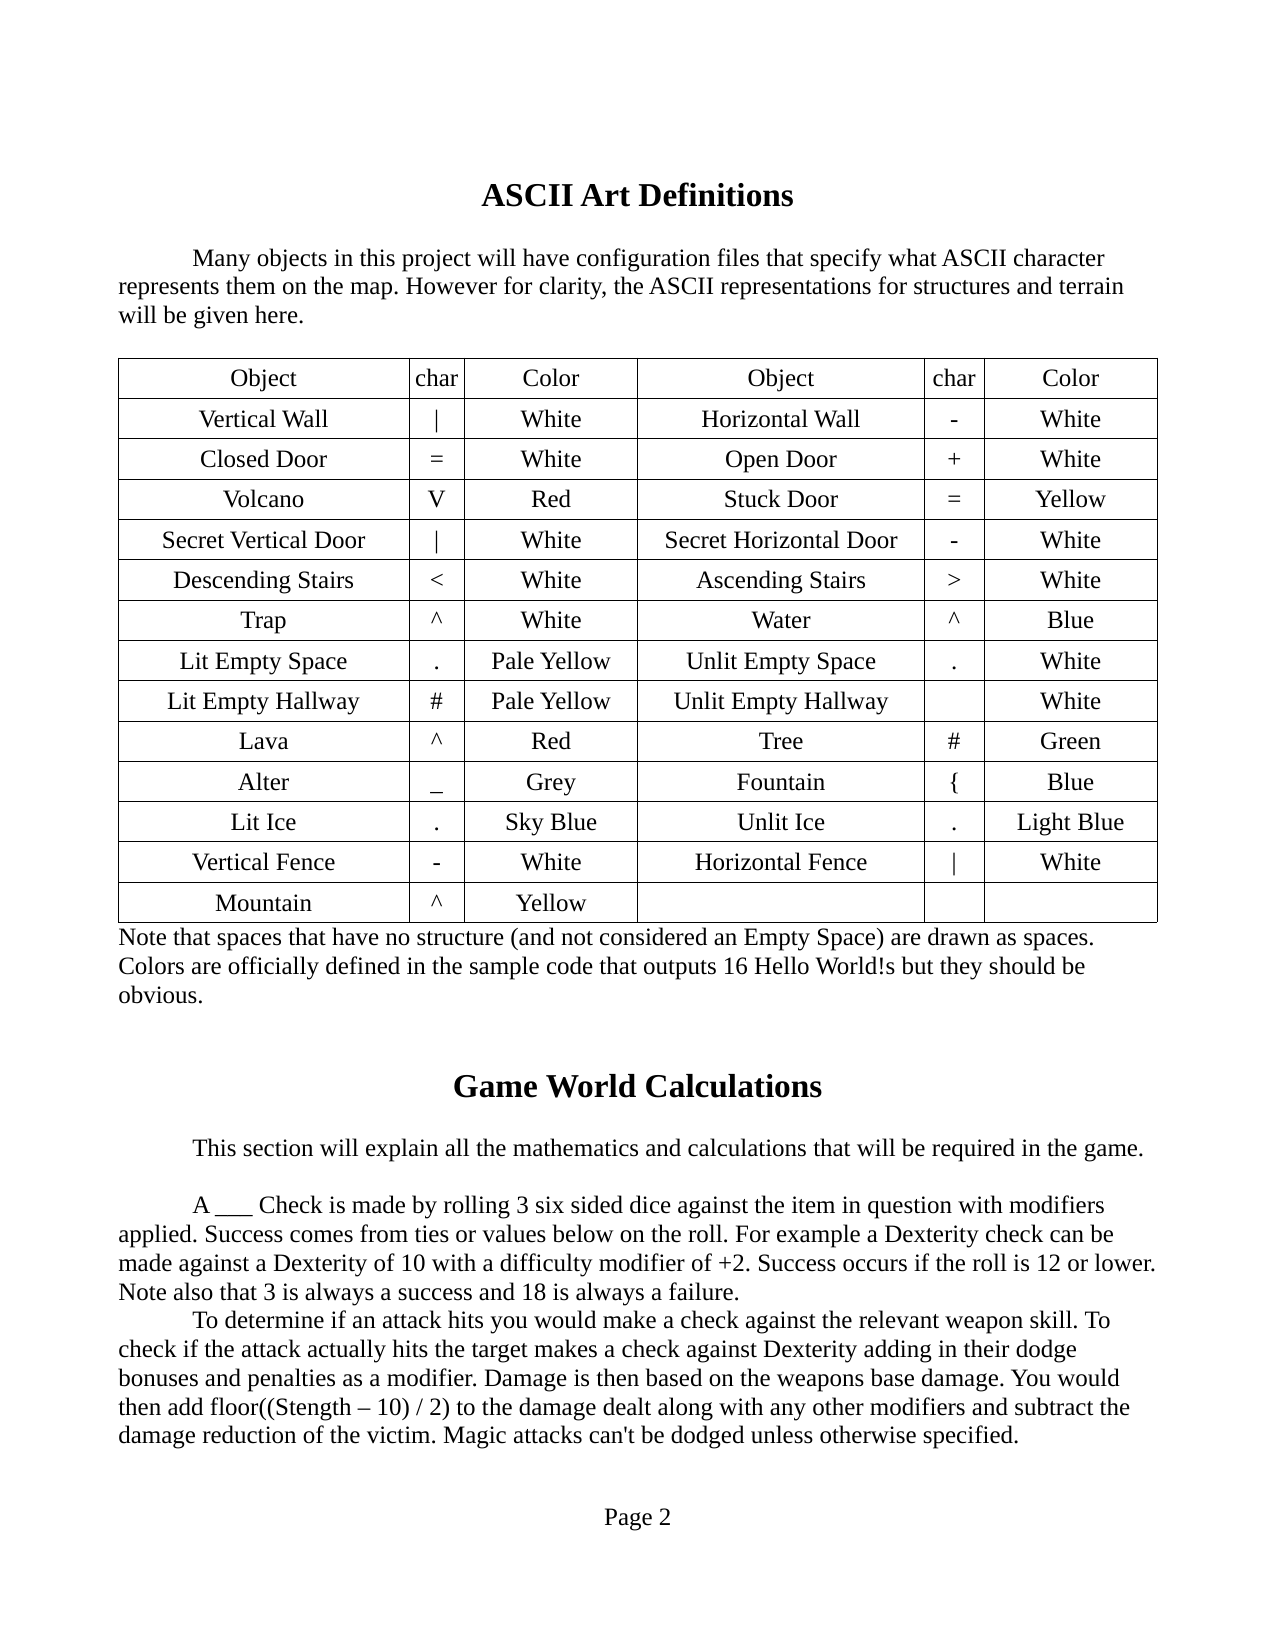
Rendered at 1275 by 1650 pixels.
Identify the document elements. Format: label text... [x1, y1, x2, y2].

table_cell ^ [925, 601, 984, 640]
table_cell Alter [119, 762, 409, 801]
table_cell | [410, 520, 464, 559]
table_cell Vertical Fence [119, 842, 409, 882]
table_cell > [925, 560, 984, 599]
table_cell Red [465, 480, 637, 519]
table_cell _ [410, 762, 464, 801]
table_cell White [465, 842, 637, 882]
table_cell Unlit Ice [638, 802, 924, 841]
table_cell . [410, 641, 464, 680]
table_cell # [410, 681, 464, 721]
table_header Object [638, 359, 924, 398]
table_cell White [985, 641, 1157, 680]
table_cell Horizontal Wall [638, 399, 924, 438]
table_header Object [119, 359, 409, 398]
table_cell - [410, 842, 464, 882]
table_cell Yellow [465, 883, 637, 922]
table_cell Secret Horizontal Door [638, 520, 924, 559]
table_cell Fountain [638, 762, 924, 801]
text Many objects in this project will have configuration files that specify what ASCII character represents them on the map. However for clarity, the ASCII representations for structures and terrain will be given here. [118, 243, 1157, 329]
table_cell Mountain [119, 883, 409, 922]
table_cell Unlit Empty Hallway [638, 681, 924, 721]
table_cell Lit Empty Space [119, 641, 409, 680]
table_cell Grey [465, 762, 637, 801]
table_cell [925, 681, 984, 721]
table_cell White [465, 601, 637, 640]
table_cell Lava [119, 722, 409, 761]
table_cell Pale Yellow [465, 681, 637, 721]
table_cell | [925, 842, 984, 882]
table_cell Vertical Wall [119, 399, 409, 438]
table_cell Light Blue [985, 802, 1157, 841]
table_cell Green [985, 722, 1157, 761]
table_cell Blue [985, 601, 1157, 640]
table_cell Red [465, 722, 637, 761]
table_cell { [925, 762, 984, 801]
table_cell Open Door [638, 439, 924, 479]
table_cell . [925, 802, 984, 841]
table_cell Horizontal Fence [638, 842, 924, 882]
table_cell + [925, 439, 984, 479]
table_cell Sky Blue [465, 802, 637, 841]
table_cell Pale Yellow [465, 641, 637, 680]
table_cell White [985, 842, 1157, 882]
table_cell Descending Stairs [119, 560, 409, 599]
table_cell [985, 883, 1157, 922]
table_header Color [985, 359, 1157, 398]
table_cell Secret Vertical Door [119, 520, 409, 559]
table_header char [925, 359, 984, 398]
table_cell White [985, 681, 1157, 721]
table_cell ^ [410, 601, 464, 640]
table_cell White [465, 560, 637, 599]
table_cell [925, 883, 984, 922]
table_cell Trap [119, 601, 409, 640]
table_cell Lit Empty Hallway [119, 681, 409, 721]
table_cell - [925, 399, 984, 438]
table_cell Ascending Stairs [638, 560, 924, 599]
table_cell . [410, 802, 464, 841]
text A ___ Check is made by rolling 3 six sided dice against the item in question with modifiers applied. Success comes from ties or values below on the roll. For example a Dexterity check can be made against a Dexterity of 10 with a difficulty modifier of +2. Success occurs if the roll is 12 or lower. Note also that 3 is always a success and 18 is always a failure. [118, 1191, 1157, 1306]
table_cell = [925, 480, 984, 519]
table_cell Yellow [985, 480, 1157, 519]
text This section will explain all the mathematics and calculations that will be required in the game. [118, 1133, 1157, 1162]
text To determine if an attack hits you would make a check against the relevant weapon skill. To check if the attack actually hits the target makes a check against Dexterity adding in their dodge bonuses and penalties as a modifier. Damage is then based on the weapons base damage. You would then add floor((Stength – 10) / 2) to the damage dealt along with any other modifiers and subtract the damage reduction of the victim. Magic attacks can't be dodged unless otherwise specified. [118, 1306, 1157, 1449]
table_cell . [925, 641, 984, 680]
table_cell Lit Ice [119, 802, 409, 841]
table_cell < [410, 560, 464, 599]
table_cell | [410, 399, 464, 438]
table_cell ^ [410, 722, 464, 761]
table_cell Stuck Door [638, 480, 924, 519]
table_cell Unlit Empty Space [638, 641, 924, 680]
table_cell Tree [638, 722, 924, 761]
text Colors are officially defined in the sample code that outputs 16 Hello World!s but they should be obvious. [118, 951, 1157, 1008]
table_header Color [465, 359, 637, 398]
table_cell White [985, 520, 1157, 559]
table_cell White [985, 560, 1157, 599]
table_cell = [410, 439, 464, 479]
table_header char [410, 359, 464, 398]
table_cell Blue [985, 762, 1157, 801]
table_cell Volcano [119, 480, 409, 519]
table_cell # [925, 722, 984, 761]
table_cell White [465, 399, 637, 438]
table_cell White [465, 439, 637, 479]
text Note that spaces that have no structure (and not considered an Empty Space) are drawn as spaces. [118, 923, 1157, 951]
table_cell ^ [410, 883, 464, 922]
text ASCII Art Definitions [118, 176, 1157, 214]
table_cell White [985, 399, 1157, 438]
table_cell V [410, 480, 464, 519]
table_cell [638, 883, 924, 922]
table_cell - [925, 520, 984, 559]
table_cell Closed Door [119, 439, 409, 479]
table_cell White [985, 439, 1157, 479]
table_cell Water [638, 601, 924, 640]
table_cell White [465, 520, 637, 559]
text Game World Calculations [118, 1066, 1157, 1104]
